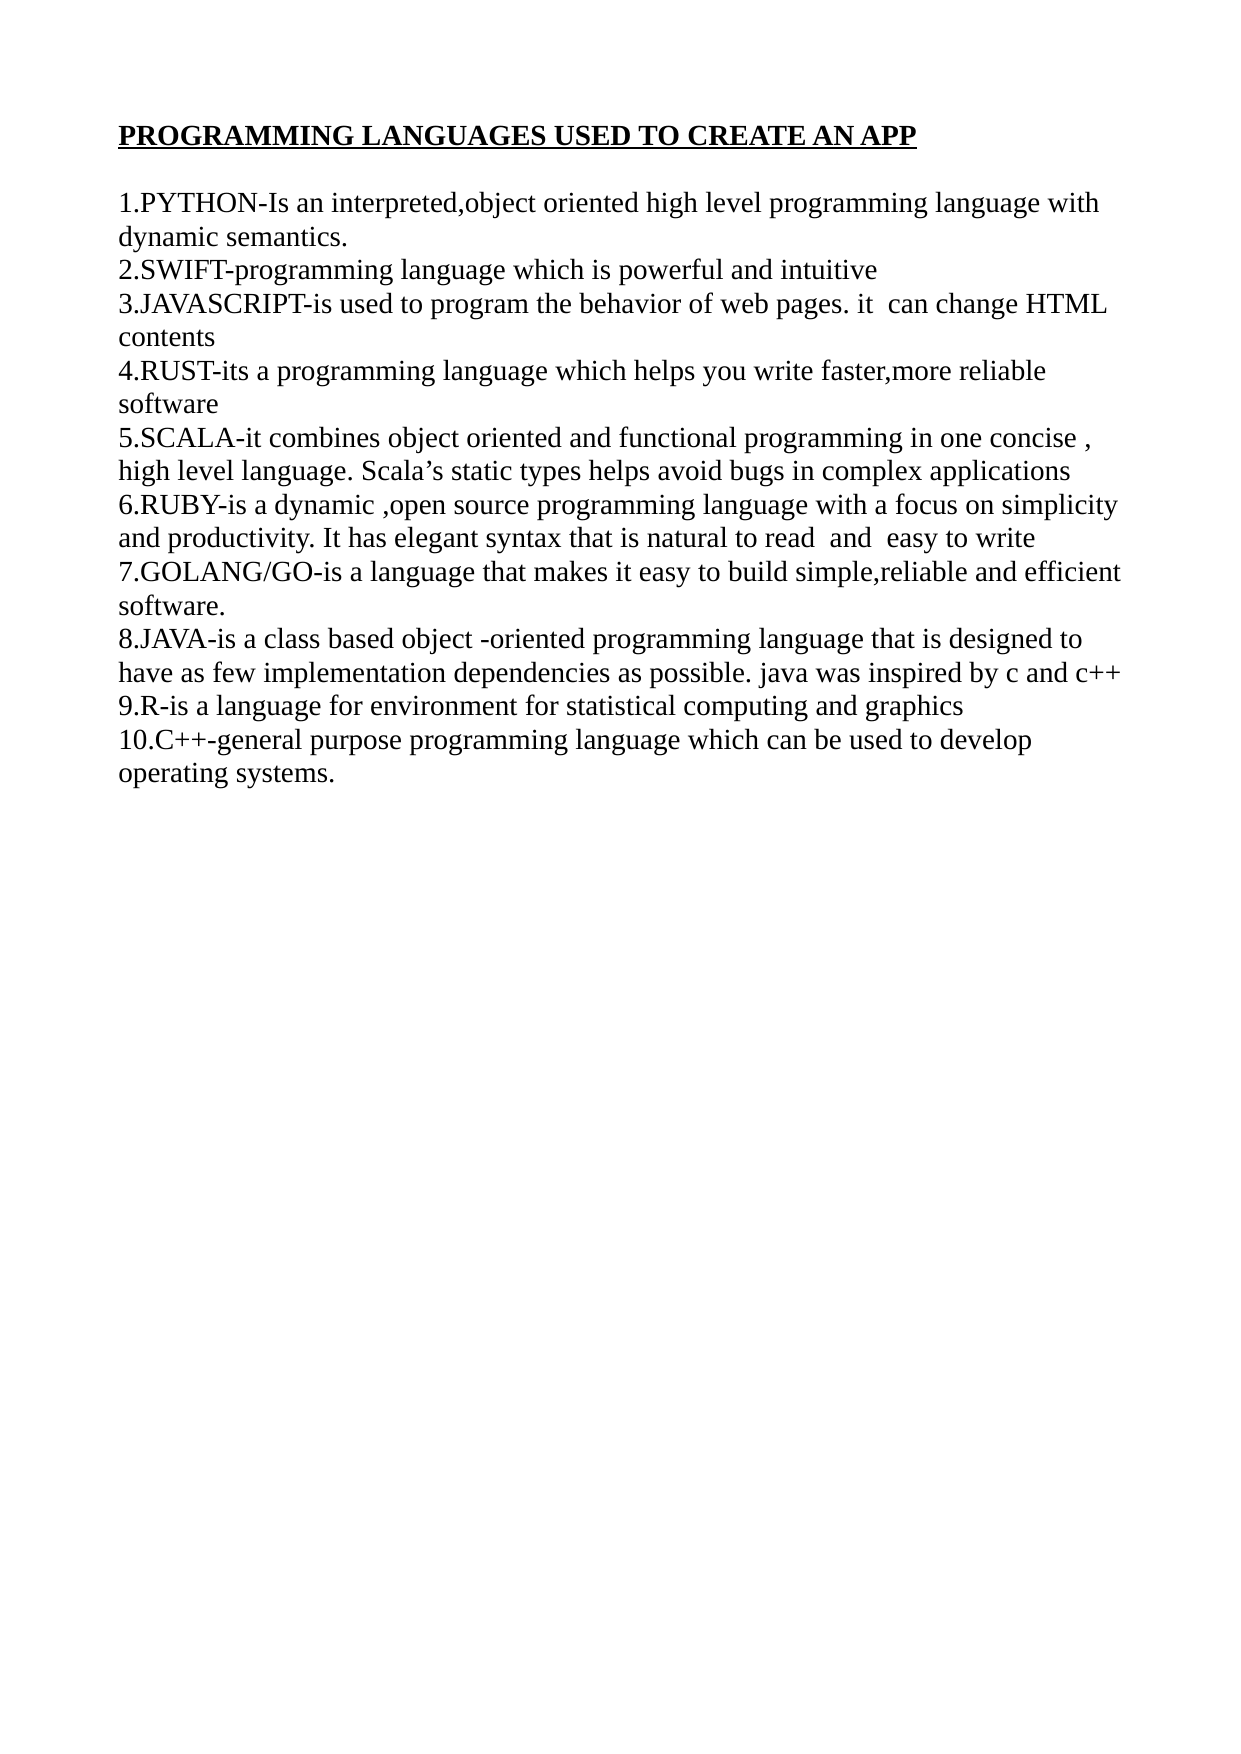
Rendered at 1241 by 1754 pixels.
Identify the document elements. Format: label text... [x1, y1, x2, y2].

text 2.SWIFT-programming language which is powerful and intuitive [118, 252, 1122, 286]
text 4.RUST-its a programming language which helps you write faster,more reliable software [118, 353, 1122, 420]
text 6.RUBY-is a dynamic ,open source programming language with a focus on simplicity and productivity. It has elegant syntax that is natural to read and easy to write [118, 487, 1122, 554]
text 10.C++-general purpose programming language which can be used to develop operating systems. [118, 722, 1122, 789]
text 7.GOLANG/GO-is a language that makes it easy to build simple,reliable and efficient software. [118, 554, 1122, 621]
text PROGRAMMING LANGUAGES USED TO CREATE AN APP [118, 118, 1122, 152]
text 8.JAVA-is a class based object -oriented programming language that is designed to have as few implementation dependencies as possible. java was inspired by c and c++ [118, 621, 1122, 688]
text 5.SCALA-it combines object oriented and functional programming in one concise , high level language. Scala’s static types helps avoid bugs in complex applications [118, 420, 1122, 487]
text 9.R-is a language for environment for statistical computing and graphics [118, 688, 1122, 722]
text 1.PYTHON-Is an interpreted,object oriented high level programming language with dynamic semantics. [118, 185, 1122, 252]
text 3.JAVASCRIPT-is used to program the behavior of web pages. it can change HTML contents [118, 286, 1122, 353]
